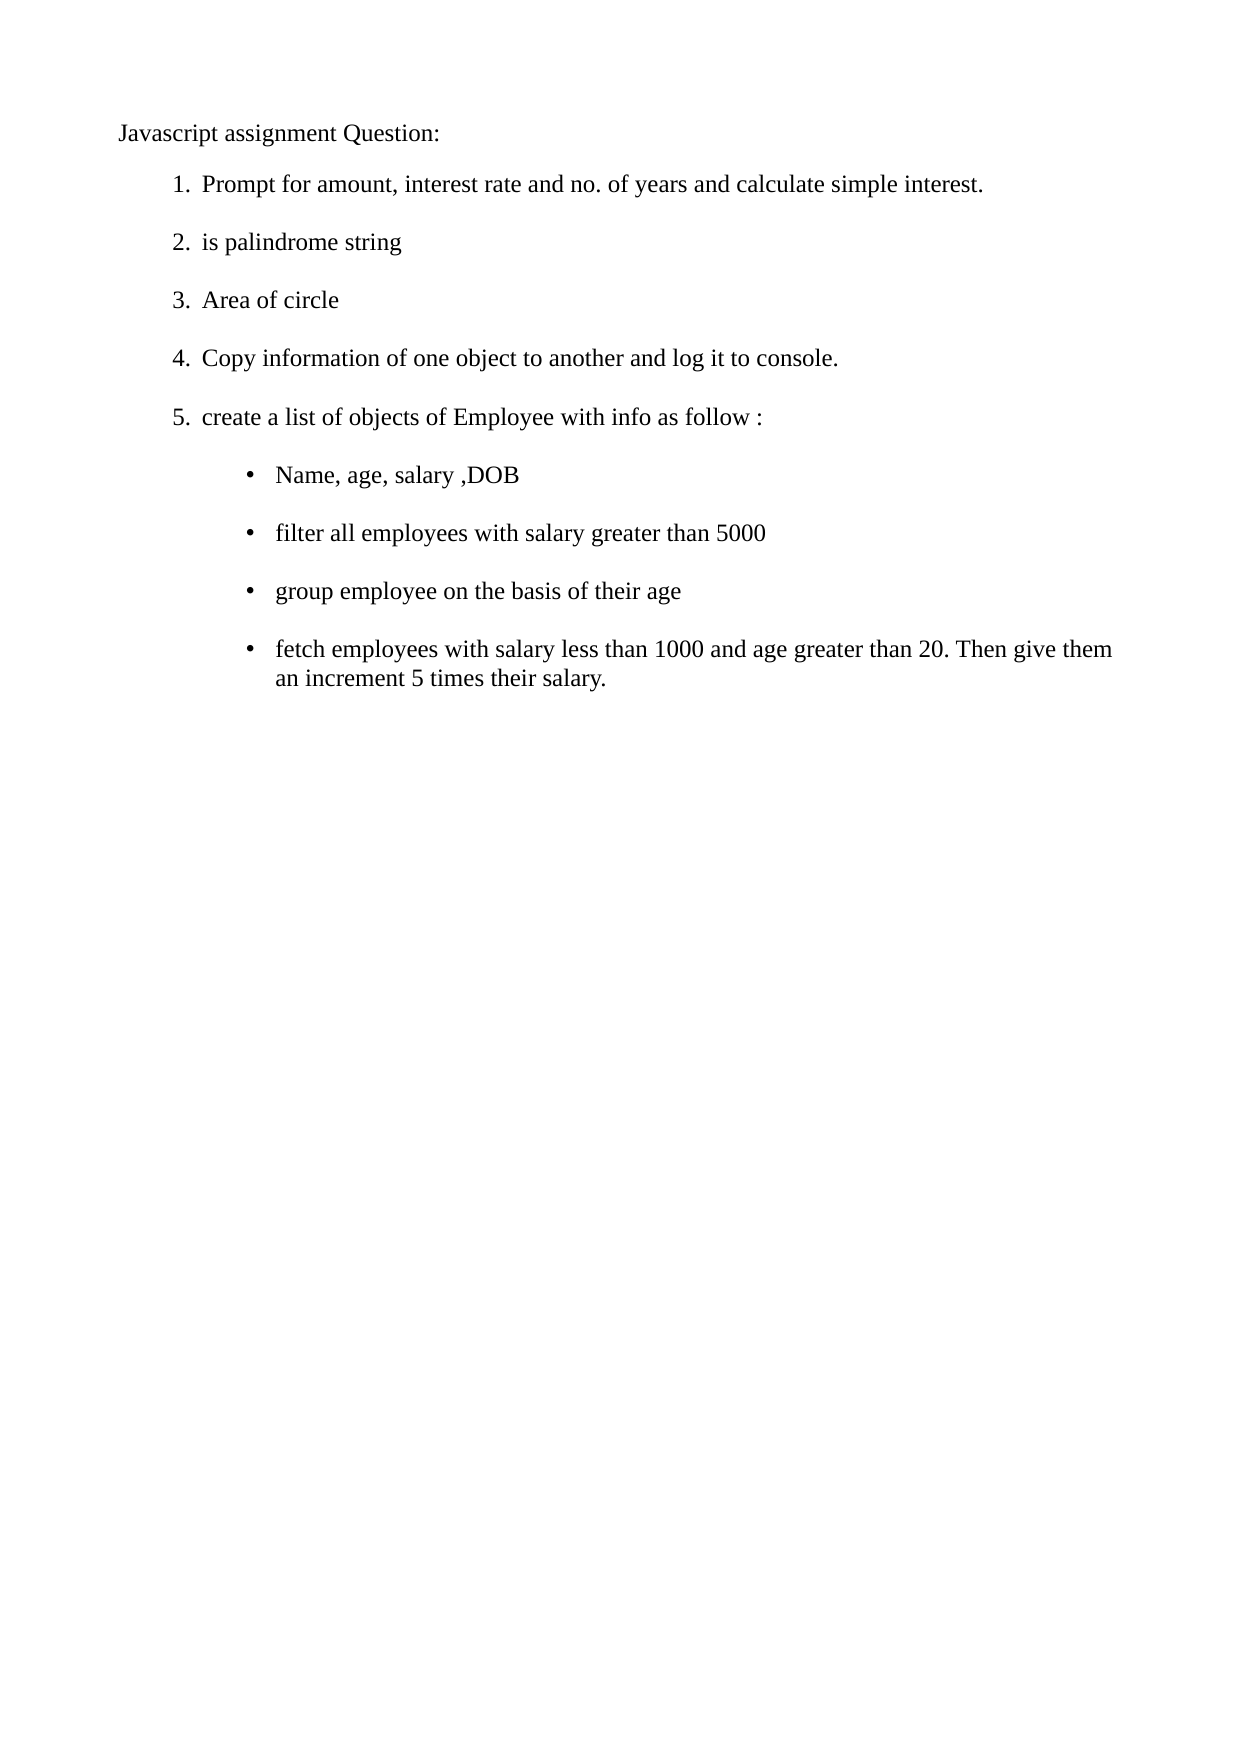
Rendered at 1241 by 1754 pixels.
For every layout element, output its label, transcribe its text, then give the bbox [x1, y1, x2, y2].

table_header Prompt for amount, interest rate and no. of years and calculate simple interest. is palindrome string Area of circle Copy information of one object to another and log it to console. create a list of objects of Employee with info as follow : Name, age, salary ,DOB filter all employees with salary greater than 5000 group employee on the basis of their age fetch employees with salary less than 1000 and age greater than 20. Then give them an increment 5 times their salary. [125, 166, 1123, 724]
text Javascript assignment Question: [118, 118, 1122, 147]
